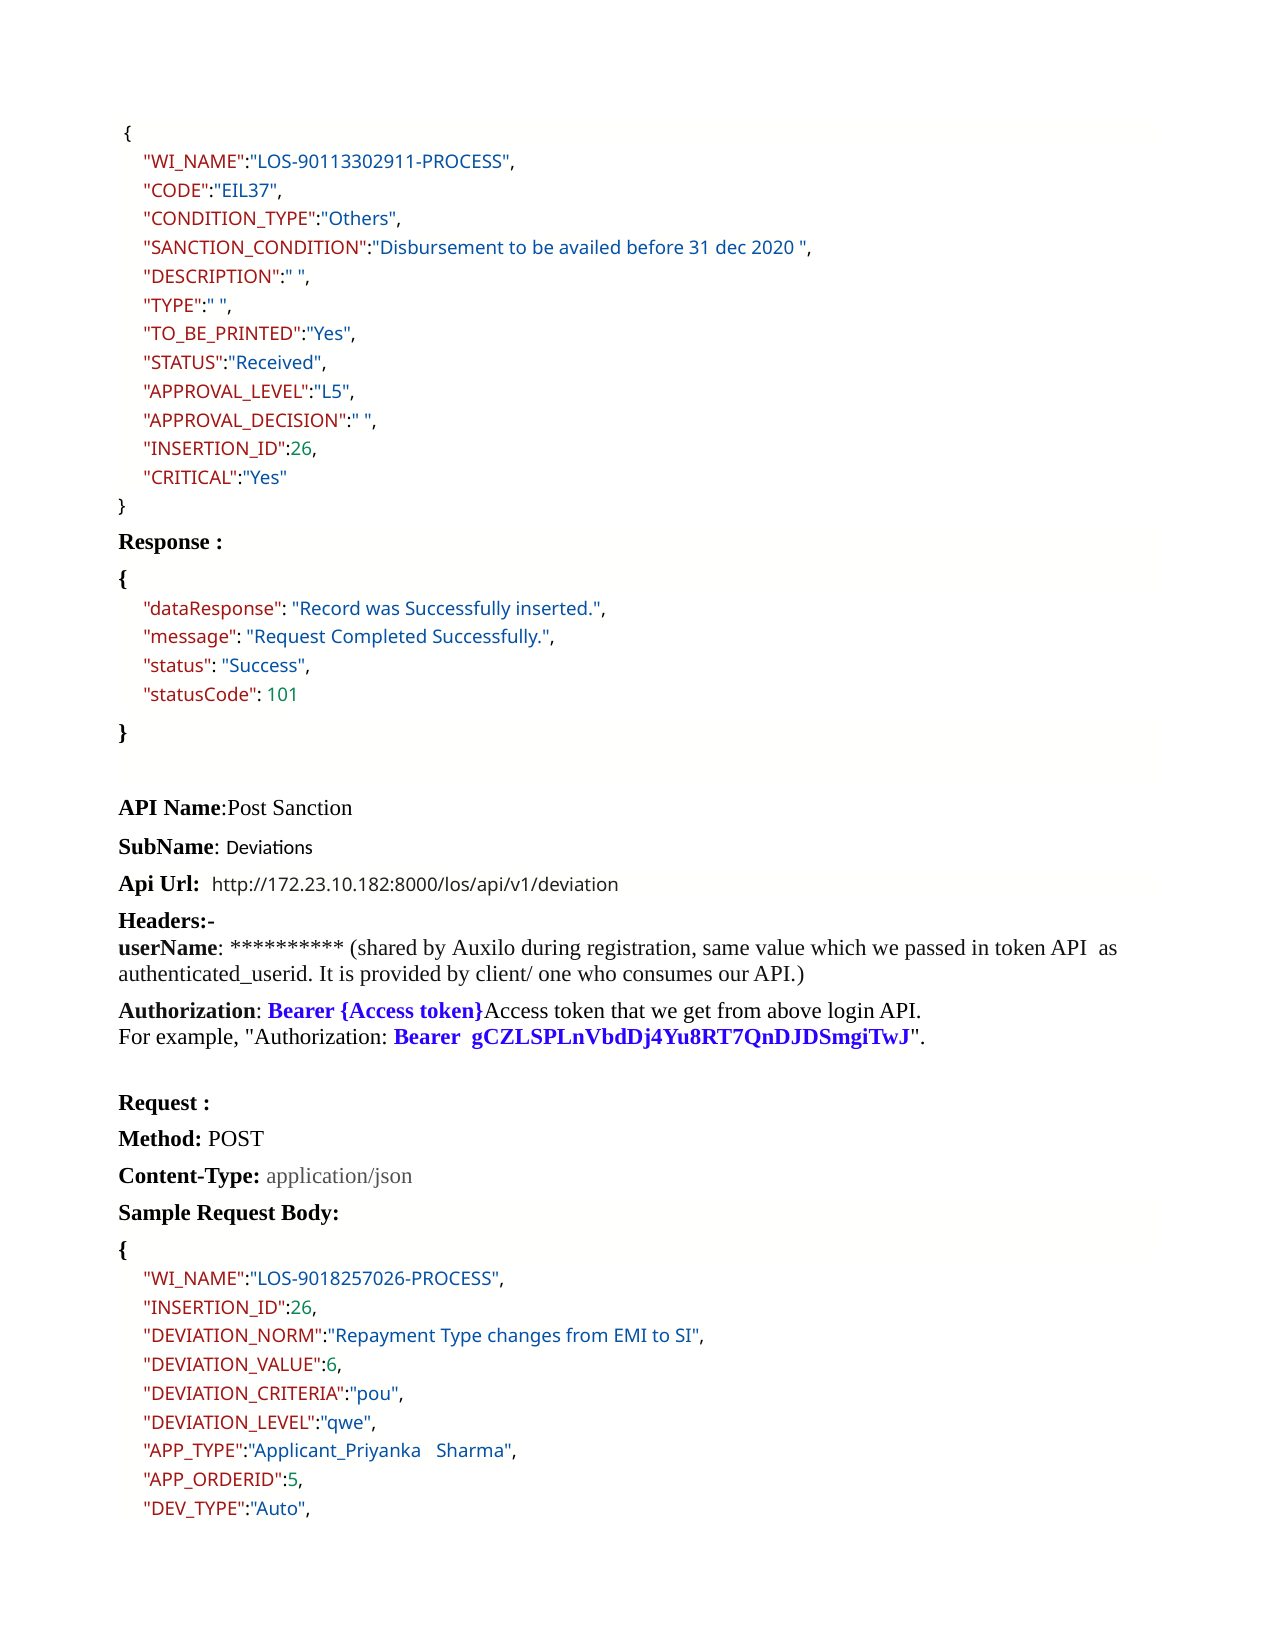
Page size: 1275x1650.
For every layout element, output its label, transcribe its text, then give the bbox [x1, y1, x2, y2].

text "DEV_TYPE":"Auto", [118, 1492, 1157, 1521]
text "CONDITION_TYPE":"Others", [118, 202, 1157, 231]
text "message": "Request Completed Successfully.", [118, 620, 1157, 649]
list SubName: Deviations [118, 831, 1157, 859]
text { [118, 1236, 1157, 1262]
text Headers:- userName: ********** (shared by Auxilo during registration, same value which we passed in token API as authenticated_userid. It is provided by client/ one who consumes our API.) [118, 907, 1157, 986]
text "TO_BE_PRINTED":"Yes", [118, 317, 1157, 346]
text "DEVIATION_NORM":"Repayment Type changes from EMI to SI", [118, 1319, 1157, 1348]
text Method: POST [118, 1125, 1157, 1152]
text "CRITICAL":"Yes" [118, 461, 1157, 490]
text } [118, 490, 1157, 518]
text "DESCRIPTION":" ", [118, 260, 1157, 289]
text { [118, 118, 1157, 145]
text "INSERTION_ID":26, [118, 432, 1157, 461]
text "DEVIATION_LEVEL":"qwe", [118, 1406, 1157, 1434]
text "CODE":"EIL37", [118, 174, 1157, 202]
text Content-Type: application/json [118, 1162, 1157, 1188]
text { [118, 565, 1157, 592]
text For example, "Authorization: Bearer gCZLSPLnVbdDj4Yu8RT7QnDJDSmgiTwJ". [118, 1023, 1157, 1049]
text Api Url: http://172.23.10.182:8000/los/api/v1/deviation [118, 870, 1157, 897]
text Authorization: Bearer {Access token}Access token that we get from above login API. [118, 997, 1157, 1023]
text "APPROVAL_LEVEL":"L5", [118, 375, 1157, 404]
text Response : [118, 528, 1157, 555]
text "APP_TYPE":"Applicant_Priyanka Sharma", [118, 1434, 1157, 1463]
text "WI_NAME":"LOS-9018257026-PROCESS", [118, 1262, 1157, 1291]
text Request : [118, 1088, 1157, 1115]
text "STATUS":"Received", [118, 346, 1157, 375]
text "dataResponse": "Record was Successfully inserted.", [118, 592, 1157, 620]
text "SANCTION_CONDITION":"Disbursement to be availed before 31 dec 2020 ", [118, 231, 1157, 260]
text Sample Request Body: [118, 1199, 1157, 1225]
text "statusCode": 101 [118, 678, 1157, 707]
text "DEVIATION_VALUE":6, [118, 1348, 1157, 1377]
list API Name:Post Sanction [118, 794, 1157, 820]
text } [118, 717, 1157, 745]
text "WI_NAME":"LOS-90113302911-PROCESS", [118, 145, 1157, 174]
text "APP_ORDERID":5, [118, 1463, 1157, 1492]
text "TYPE":" ", [118, 289, 1157, 317]
text "APPROVAL_DECISION":" ", [118, 404, 1157, 432]
text "status": "Success", [118, 649, 1157, 678]
text "INSERTION_ID":26, [118, 1291, 1157, 1319]
text "DEVIATION_CRITERIA":"pou", [118, 1377, 1157, 1406]
